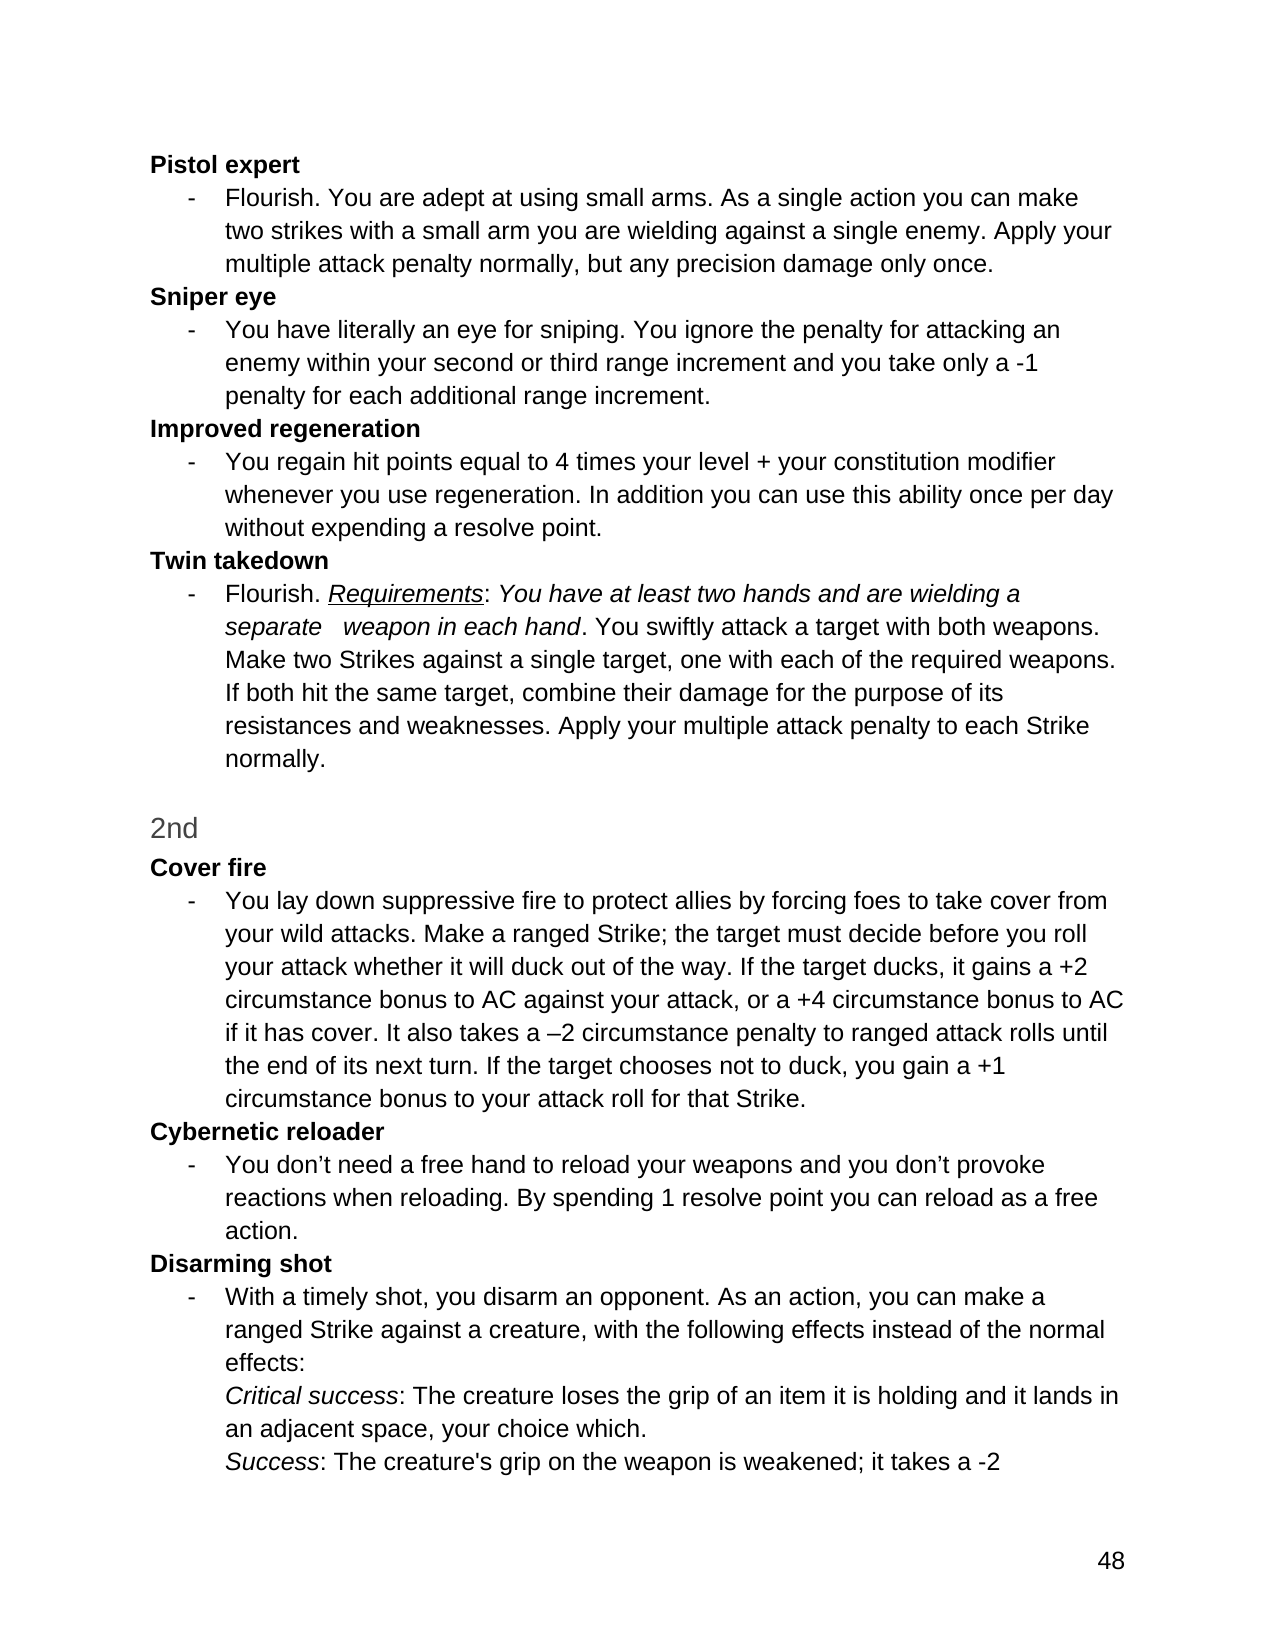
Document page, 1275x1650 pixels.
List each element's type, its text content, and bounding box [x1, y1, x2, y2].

text Critical success: The creature loses the grip of an item it is holding and it lands in an adjacent space, your choice which. [225, 1381, 1125, 1443]
list With a timely shot, you disarm an opponent. As an action, you can make a ranged Strike against a creature, with the following effects instead of the normal effects: [187, 1282, 1125, 1377]
list Flourish. Requirements: You have at least two hands and are wielding a separate weapon in each hand. You swiftly attack a target with both weapons. Make two Strikes against a single target, one with each of the required weapons. If both hit the same target, combine their damage for the purpose of its resistances and weaknesses. Apply your multiple attack penalty to each Strike normally. [187, 579, 1125, 773]
text Pistol expert [150, 150, 1125, 179]
text Disarming shot [150, 1249, 1125, 1278]
list You regain hit points equal to 4 times your level + your constitution modifier whenever you use regeneration. In addition you can use this ability once per day without expending a resolve point. [187, 447, 1125, 542]
text Twin takedown [150, 546, 1125, 575]
text Success: The creature's grip on the weapon is weakened; it takes a -2 [225, 1447, 1125, 1476]
subtitle 2nd [150, 811, 1125, 844]
list You don’t need a free hand to reload your weapons and you don’t provoke reactions when reloading. By spending 1 resolve point you can reload as a free action. [187, 1150, 1125, 1244]
text Cover fire [150, 853, 1125, 881]
list You lay down suppressive fire to protect allies by forcing foes to take cover from your wild attacks. Make a ranged Strike; the target must decide before you roll your attack whether it will duck out of the way. If the target ducks, it gains a +2 circumstance bonus to AC against your attack, or a +4 circumstance bonus to AC if it has cover. It also takes a –2 circumstance penalty to ranged attack rolls until the end of its next turn. If the target chooses not to duck, you gain a +1 circumstance bonus to your attack roll for that Strike. [187, 886, 1125, 1112]
list Flourish. You are adept at using small arms. As a single action you can make two strikes with a small arm you are wielding against a single enemy. Apply your multiple attack penalty normally, but any precision damage only once. [187, 183, 1125, 278]
text Sniper eye [150, 282, 1125, 311]
text Cybernetic reloader [150, 1117, 1125, 1146]
list You have literally an eye for sniping. You ignore the penalty for attacking an enemy within your second or third range increment and you take only a -1 penalty for each additional range increment. [187, 315, 1125, 410]
text Improved regeneration [150, 414, 1125, 443]
